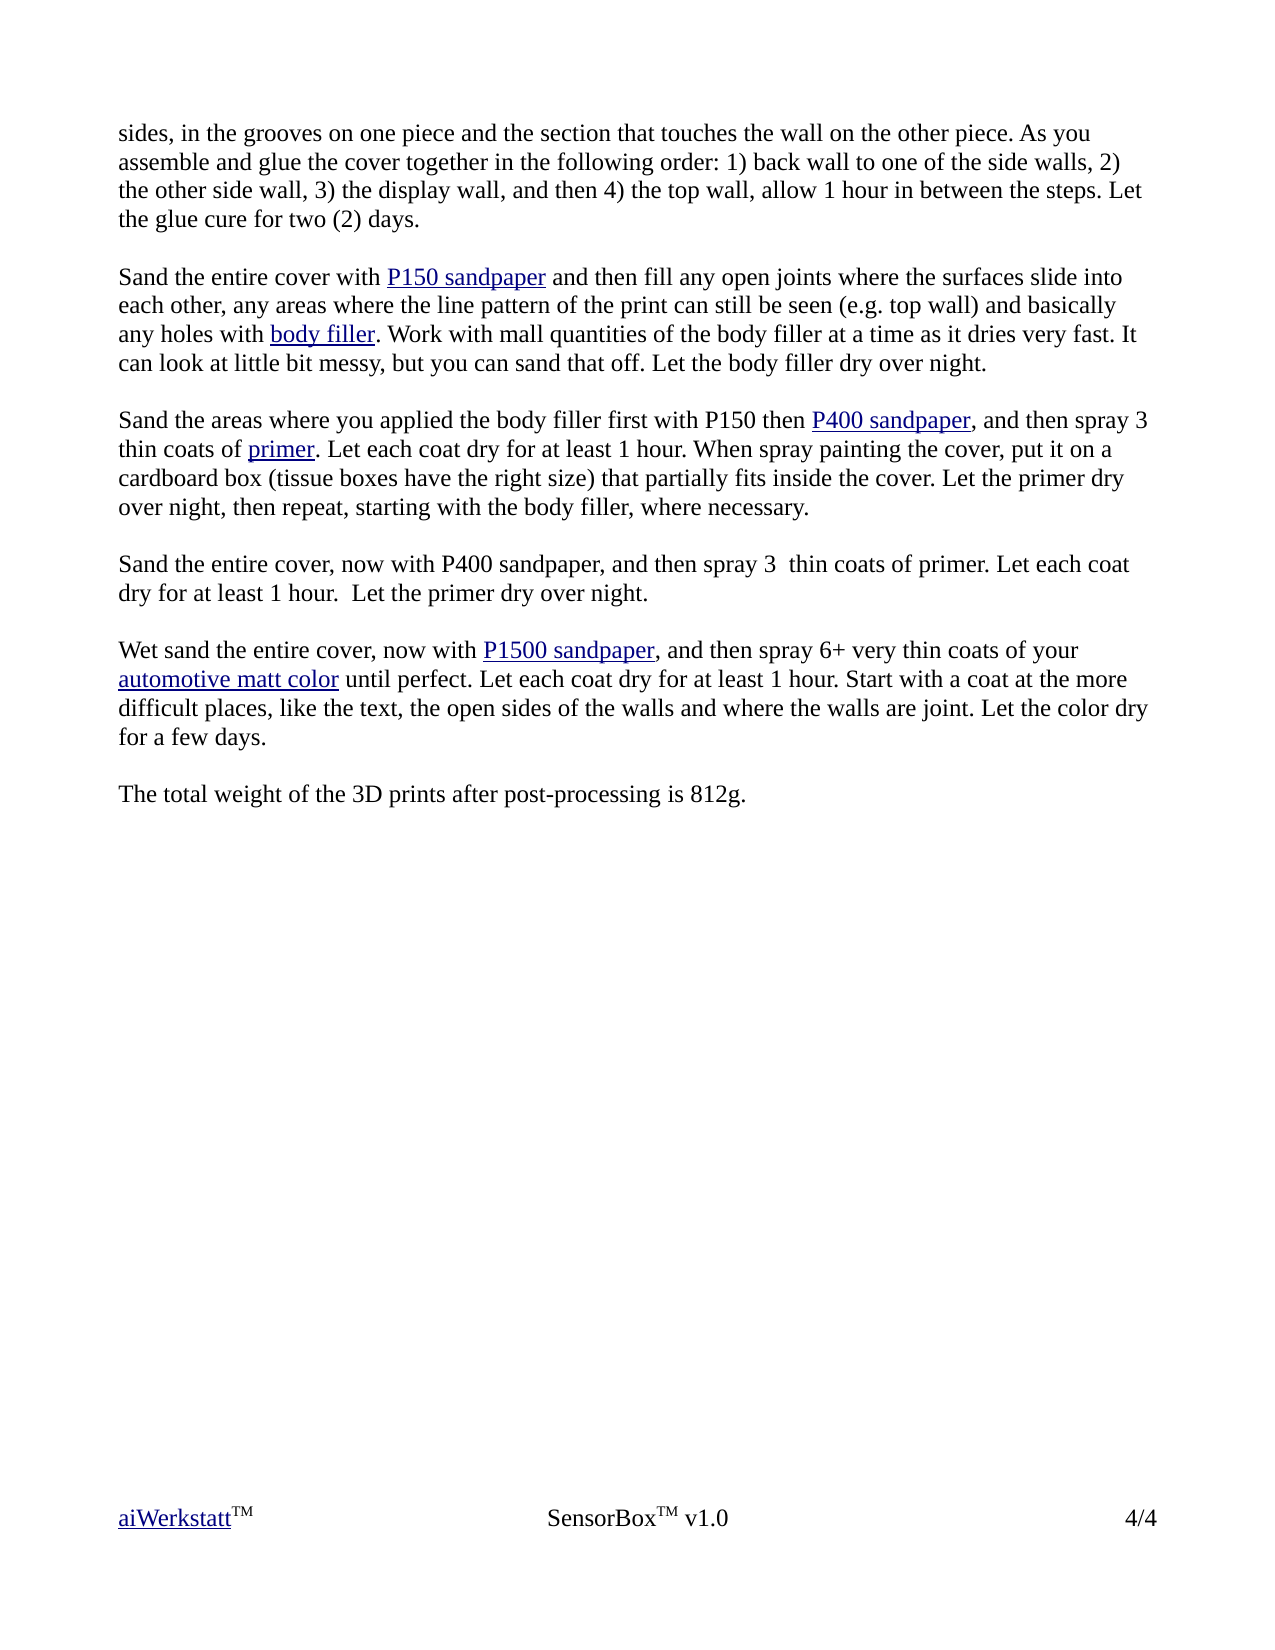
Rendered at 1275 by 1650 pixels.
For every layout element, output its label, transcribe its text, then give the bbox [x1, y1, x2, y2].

text Sand the entire cover with P150 sandpaper and then fill any open joints where the surfaces slide into each other, any areas where the line pattern of the print can still be seen (e.g. top wall) and basically any holes with body filler. Work with mall quantities of the body filler at a time as it dries very fast. It can look at little bit messy, but you can sand that off. Let the body filler dry over night. [118, 262, 1157, 377]
text sides, in the grooves on one piece and the section that touches the wall on the other piece. As you assemble and glue the cover together in the following order: 1) back wall to one of the side walls, 2) the other side wall, 3) the display wall, and then 4) the top wall, allow 1 hour in between the steps. Let the glue cure for two (2) days. [118, 118, 1157, 233]
text Sand the entire cover, now with P400 sandpaper, and then spray 3 thin coats of primer. Let each coat dry for at least 1 hour. Let the primer dry over night. [118, 549, 1157, 607]
text Sand the areas where you applied the body filler first with P150 then P400 sandpaper, and then spray 3 thin coats of primer. Let each coat dry for at least 1 hour. When spray painting the cover, put it on a cardboard box (tissue boxes have the right size) that partially fits inside the cover. Let the primer dry over night, then repeat, starting with the body filler, where necessary. [118, 406, 1157, 521]
text The total weight of the 3D prints after post-processing is 812g. [118, 779, 1157, 808]
text Wet sand the entire cover, now with P1500 sandpaper, and then spray 6+ very thin coats of your automotive matt color until perfect. Let each coat dry for at least 1 hour. Start with a coat at the more difficult places, like the text, the open sides of the walls and where the walls are joint. Let the color dry for a few days. [118, 636, 1157, 751]
